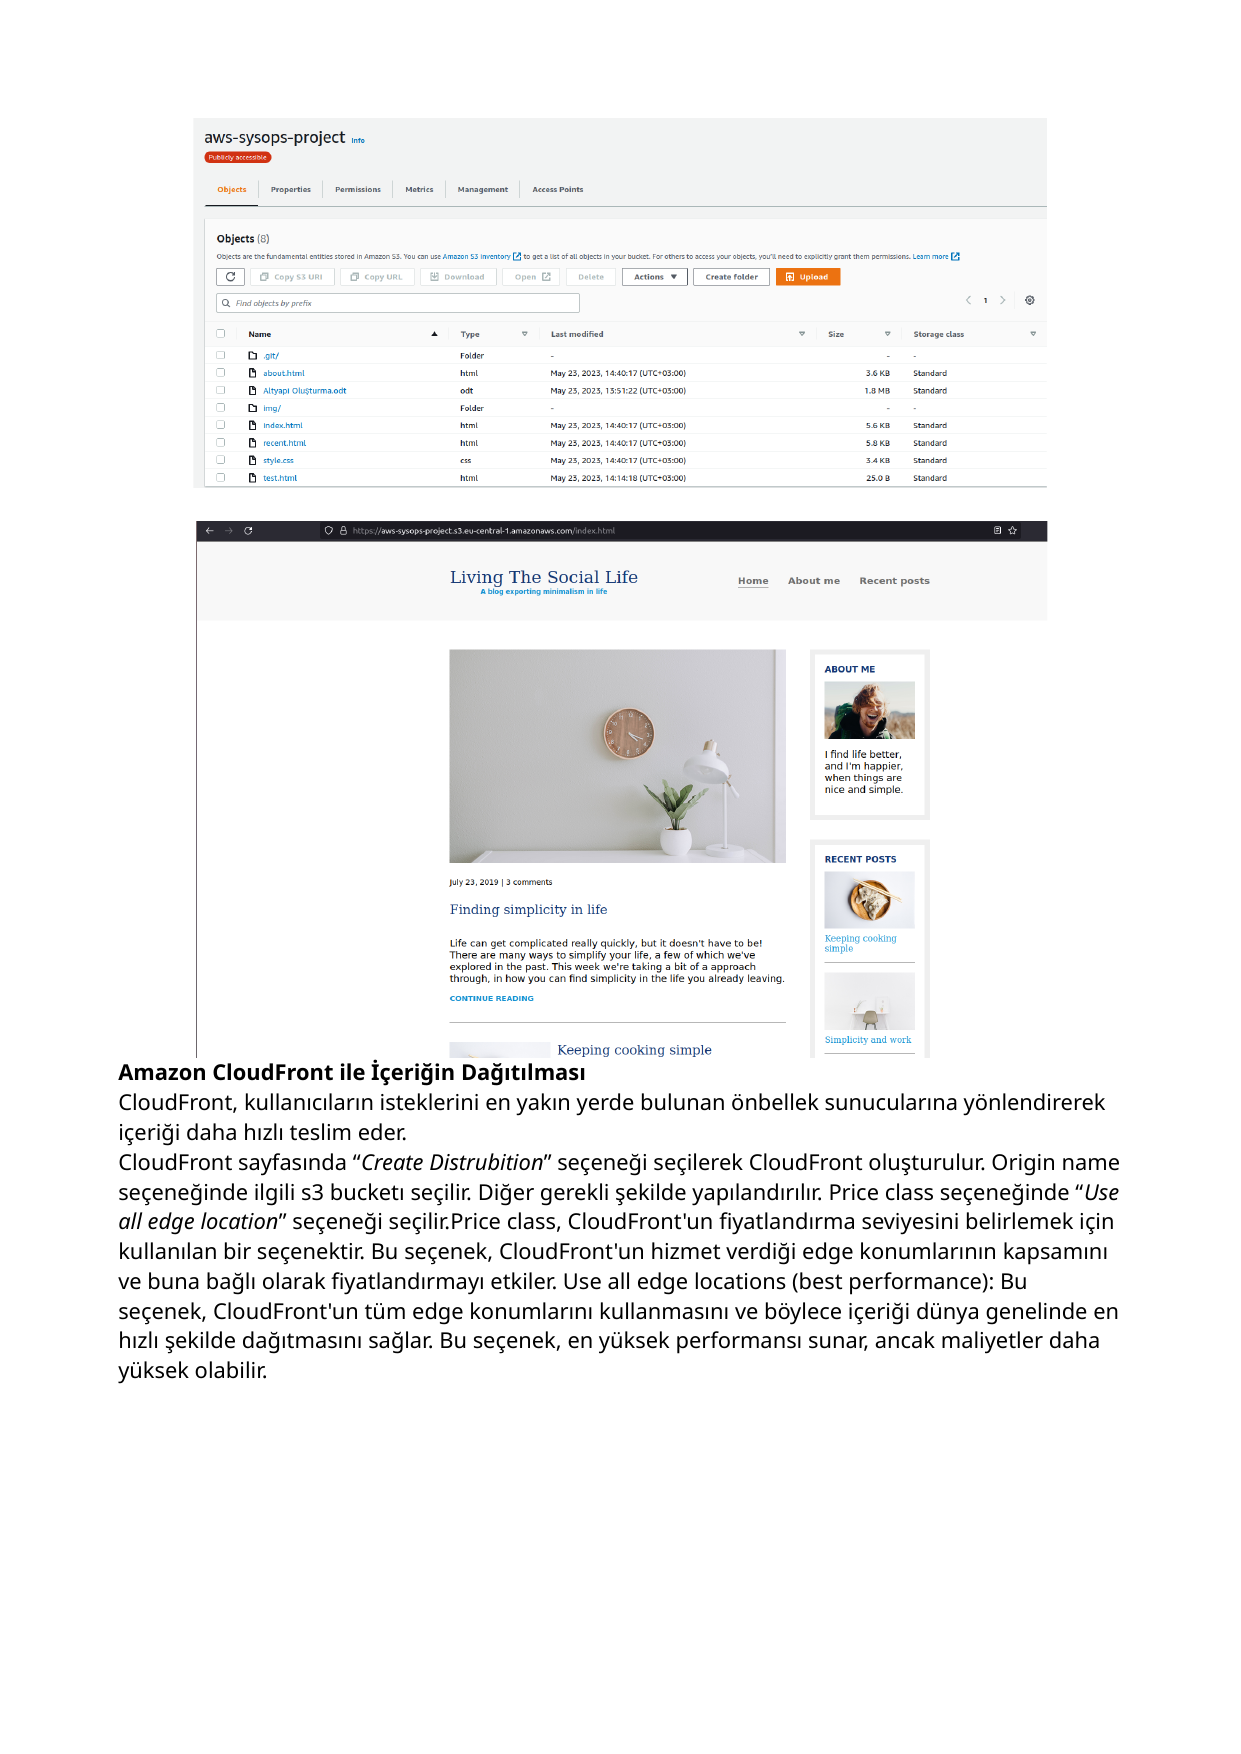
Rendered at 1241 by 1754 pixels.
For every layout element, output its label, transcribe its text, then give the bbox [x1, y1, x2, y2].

picture [193, 118, 1047, 488]
text CloudFront sayfasında “Create Distrubition” seçeneği seçilerek CloudFront oluşturulur. Origin name seçeneğinde ilgili s3 bucketı seçilir. Diğer gerekli şekilde yapılandırılır. Price class seçeneğinde “Use all edge location” seçeneği seçilir.Price class, CloudFront'un fiyatlandırma seviyesini belirlemek için kullanılan bir seçenektir. Bu seçenek, CloudFront'un hizmet verdiği edge konumlarının kapsamını ve buna bağlı olarak fiyatlandırmayı etkiler. Use all edge locations (best performance): Bu seçenek, CloudFront'un tüm edge konumlarını kullanmasını ve böylece içeriği dünya genelinde en hızlı şekilde dağıtmasını sağlar. Bu seçenek, en yüksek performansı sunar, ancak maliyetler daha yüksek olabilir. [118, 1147, 1122, 1385]
picture [196, 521, 1048, 1058]
text Amazon CloudFront ile İçeriğin Dağıtılması [118, 518, 1122, 1087]
text CloudFront, kullanıcıların isteklerini en yakın yerde bulunan önbellek sunucularına yönlendirerek içeriği daha hızlı teslim eder. [118, 1087, 1122, 1147]
